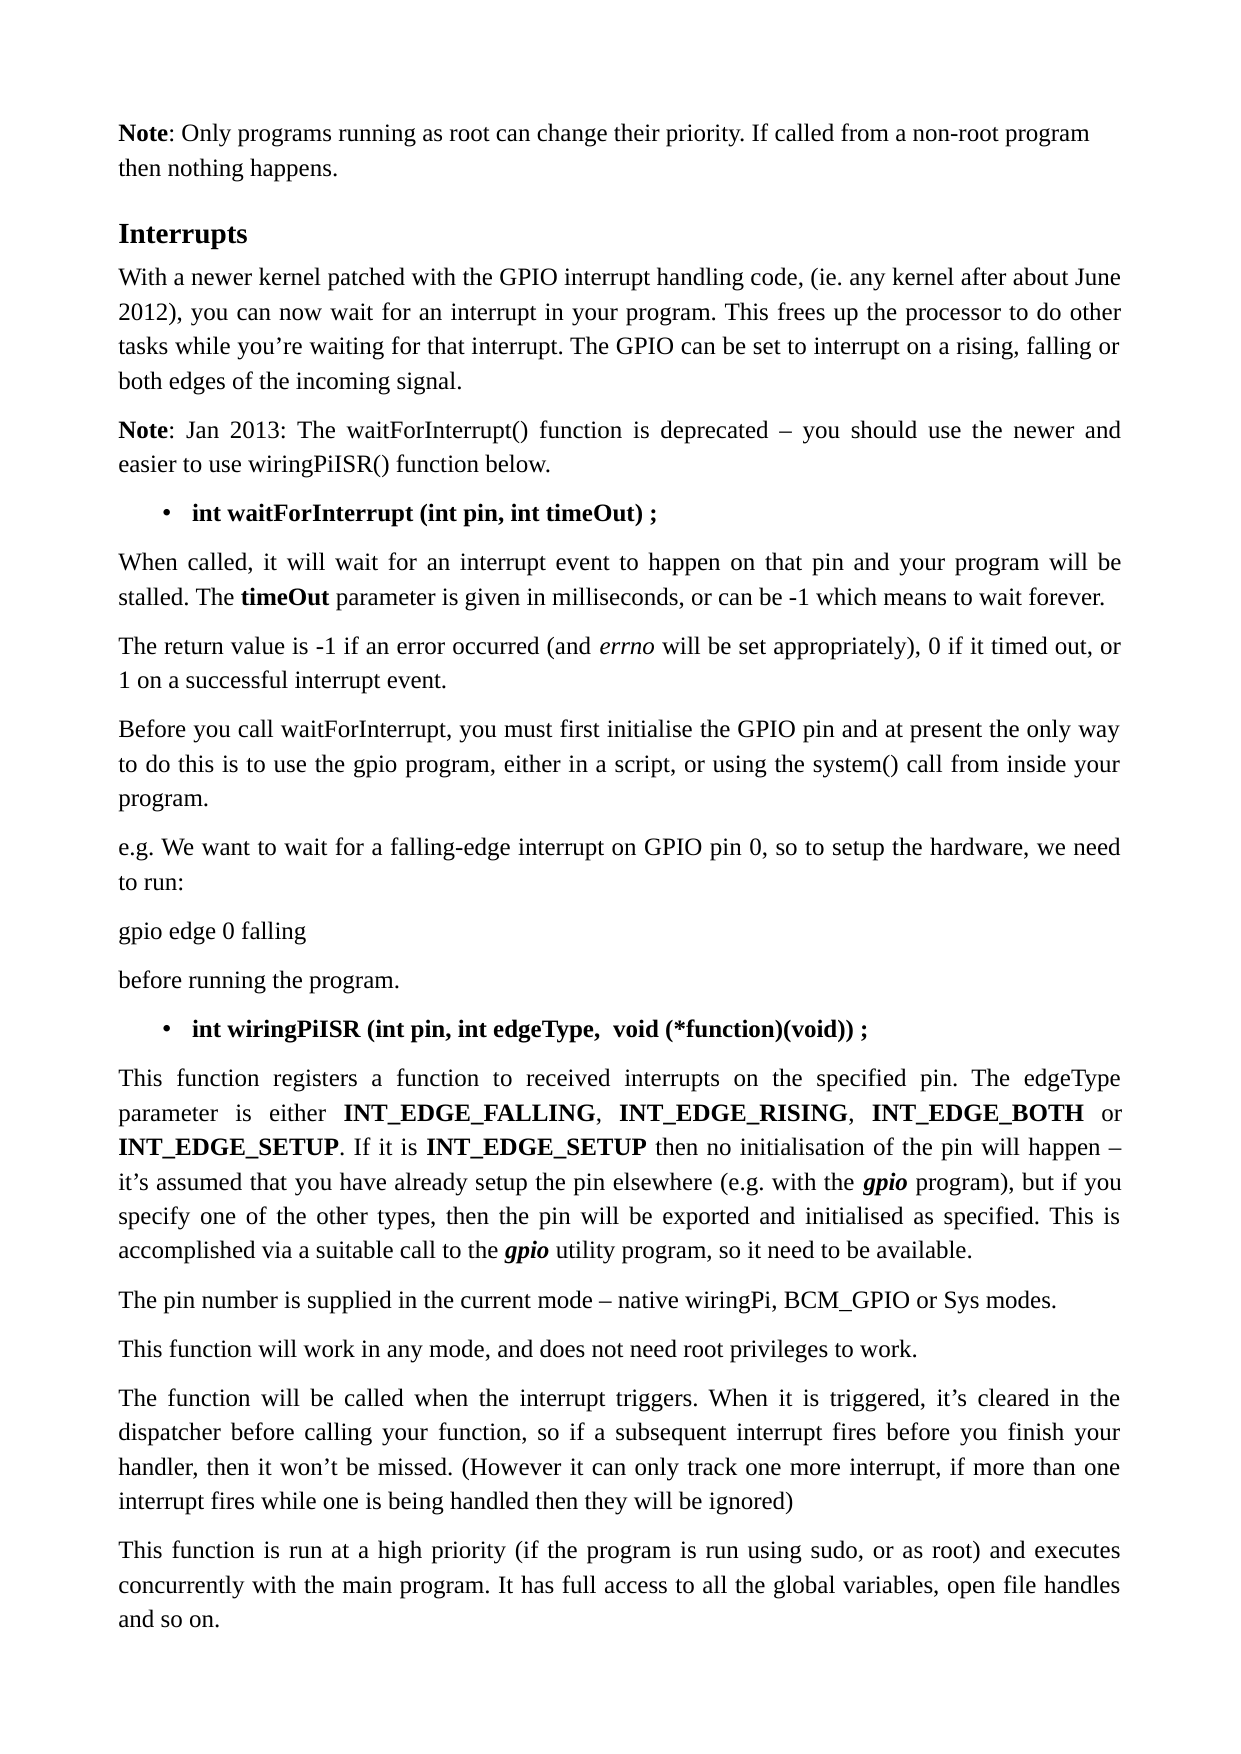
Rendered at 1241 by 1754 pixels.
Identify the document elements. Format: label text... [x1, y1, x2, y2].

text Note: Jan 2013: The waitForInterrupt() function is deprecated – you should use the newer and easier to use wiringPiISR() function below. [118, 415, 1122, 478]
text When called, it will wait for an interrupt event to happen on that pin and your program will be stalled. The timeOut parameter is given in milliseconds, or can be -1 which means to wait forever. [118, 547, 1122, 611]
text Before you call waitForInterrupt, you must first initialise the GPIO pin and at present the only way to do this is to use the gpio program, either in a script, or using the system() call from inside your program. [118, 714, 1122, 812]
text This function registers a function to received interrupts on the specified pin. The edgeType parameter is either INT_EDGE_FALLING, INT_EDGE_RISING, INT_EDGE_BOTH or INT_EDGE_SETUP. If it is INT_EDGE_SETUP then no initialisation of the pin will happen – it’s assumed that you have already setup the pin elsewhere (e.g. with the gpio program), but if you specify one of the other types, then the pin will be exported and initialised as specified. This is accomplished via a suitable call to the gpio utility program, so it need to be available. [118, 1063, 1122, 1264]
text This function will work in any mode, and does not need root privileges to work. [118, 1334, 1122, 1362]
text The function will be called when the interrupt triggers. When it is triggered, it’s cleared in the dispatcher before calling your function, so if a subsequent interrupt fires before you finish your handler, then it won’t be missed. (However it can only track one more interrupt, if more than one interrupt fires while one is being handled then they will be ignored) [118, 1383, 1122, 1515]
subtitle Interrupts [118, 216, 1122, 250]
list int waitForInterrupt (int pin, int timeOut) ; [162, 498, 1122, 527]
text The pin number is supplied in the current mode – native wiringPi, BCM_GPIO or Sys modes. [118, 1285, 1122, 1313]
text Note: Only programs running as root can change their priority. If called from a non-root program then nothing happens. [118, 118, 1122, 181]
text before running the program. [118, 965, 1122, 994]
text The return value is -1 if an error occurred (and errno will be set appropriately), 0 if it timed out, or 1 on a successful interrupt event. [118, 631, 1122, 694]
text This function is run at a high priority (if the program is run using sudo, or as root) and executes concurrently with the main program. It has full access to all the global variables, open file handles and so on. [118, 1535, 1122, 1633]
text gpio edge 0 falling [118, 916, 1122, 945]
text e.g. We want to wait for a falling-edge interrupt on GPIO pin 0, so to setup the hardware, we need to run: [118, 832, 1122, 896]
text With a newer kernel patched with the GPIO interrupt handling code, (ie. any kernel after about June 2012), you can now wait for an interrupt in your program. This frees up the processor to do other tasks while you’re waiting for that interrupt. The GPIO can be set to interrupt on a rising, falling or both edges of the incoming signal. [118, 262, 1122, 394]
list int wiringPiISR (int pin, int edgeType, void (*function)(void)) ; [162, 1014, 1122, 1043]
